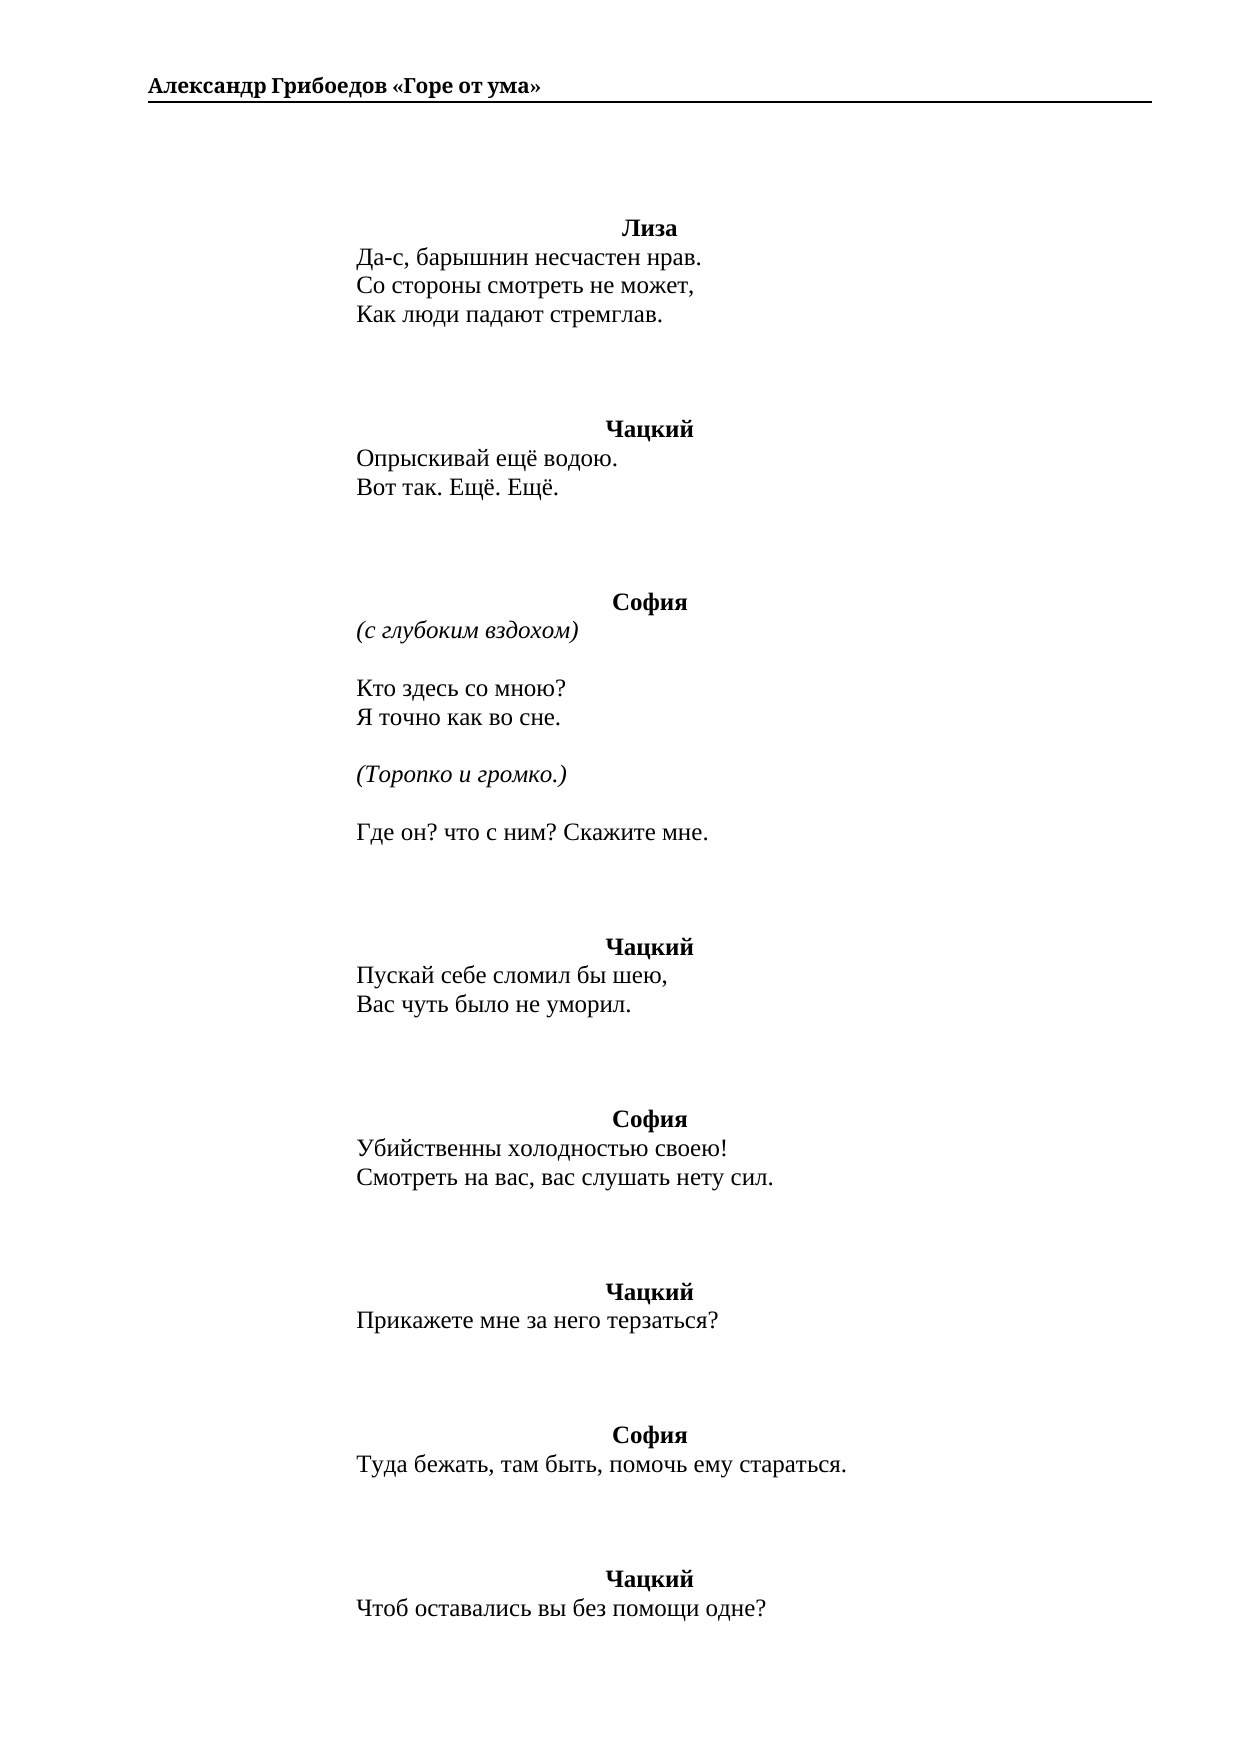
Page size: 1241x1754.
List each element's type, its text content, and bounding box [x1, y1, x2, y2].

text (Торопко и громко.) [356, 759, 1089, 788]
subtitle Чацкий [148, 1564, 1152, 1593]
text Да-с, барышнин несчастен нрав. [356, 242, 1089, 270]
subtitle Лиза [148, 213, 1152, 242]
text Как люди падают стремглав. [356, 299, 1089, 328]
text Где он? что с ним? Скажите мне. [356, 817, 1089, 845]
subtitle София [148, 587, 1152, 615]
text Туда бежать, там быть, помочь ему стараться. [356, 1449, 1089, 1478]
text Убийственны холодностью своею! [356, 1133, 1089, 1162]
text Пускай себе сломил бы шею, [356, 960, 1089, 989]
text Вот так. Ещё. Ещё. [356, 472, 1089, 500]
subtitle Чацкий [148, 932, 1152, 960]
subtitle София [148, 1420, 1152, 1449]
text Чтоб оставались вы без помощи одне? [356, 1593, 1089, 1622]
subtitle Чацкий [148, 414, 1152, 443]
text Вас чуть было не уморил. [356, 989, 1089, 1018]
text Кто здесь со мною? [356, 673, 1089, 702]
subtitle Чацкий [148, 1277, 1152, 1305]
text Опрыскивай ещё водою. [356, 443, 1089, 472]
subtitle София [148, 1104, 1152, 1133]
text Я точно как во сне. [356, 702, 1089, 730]
text Смотреть на вас, вас слушать нету сил. [356, 1162, 1089, 1190]
text Со стороны смотреть не может, [356, 270, 1089, 299]
text Прикажете мне за него терзаться? [356, 1305, 1089, 1334]
text (с глубоким вздохом) [356, 615, 1089, 644]
